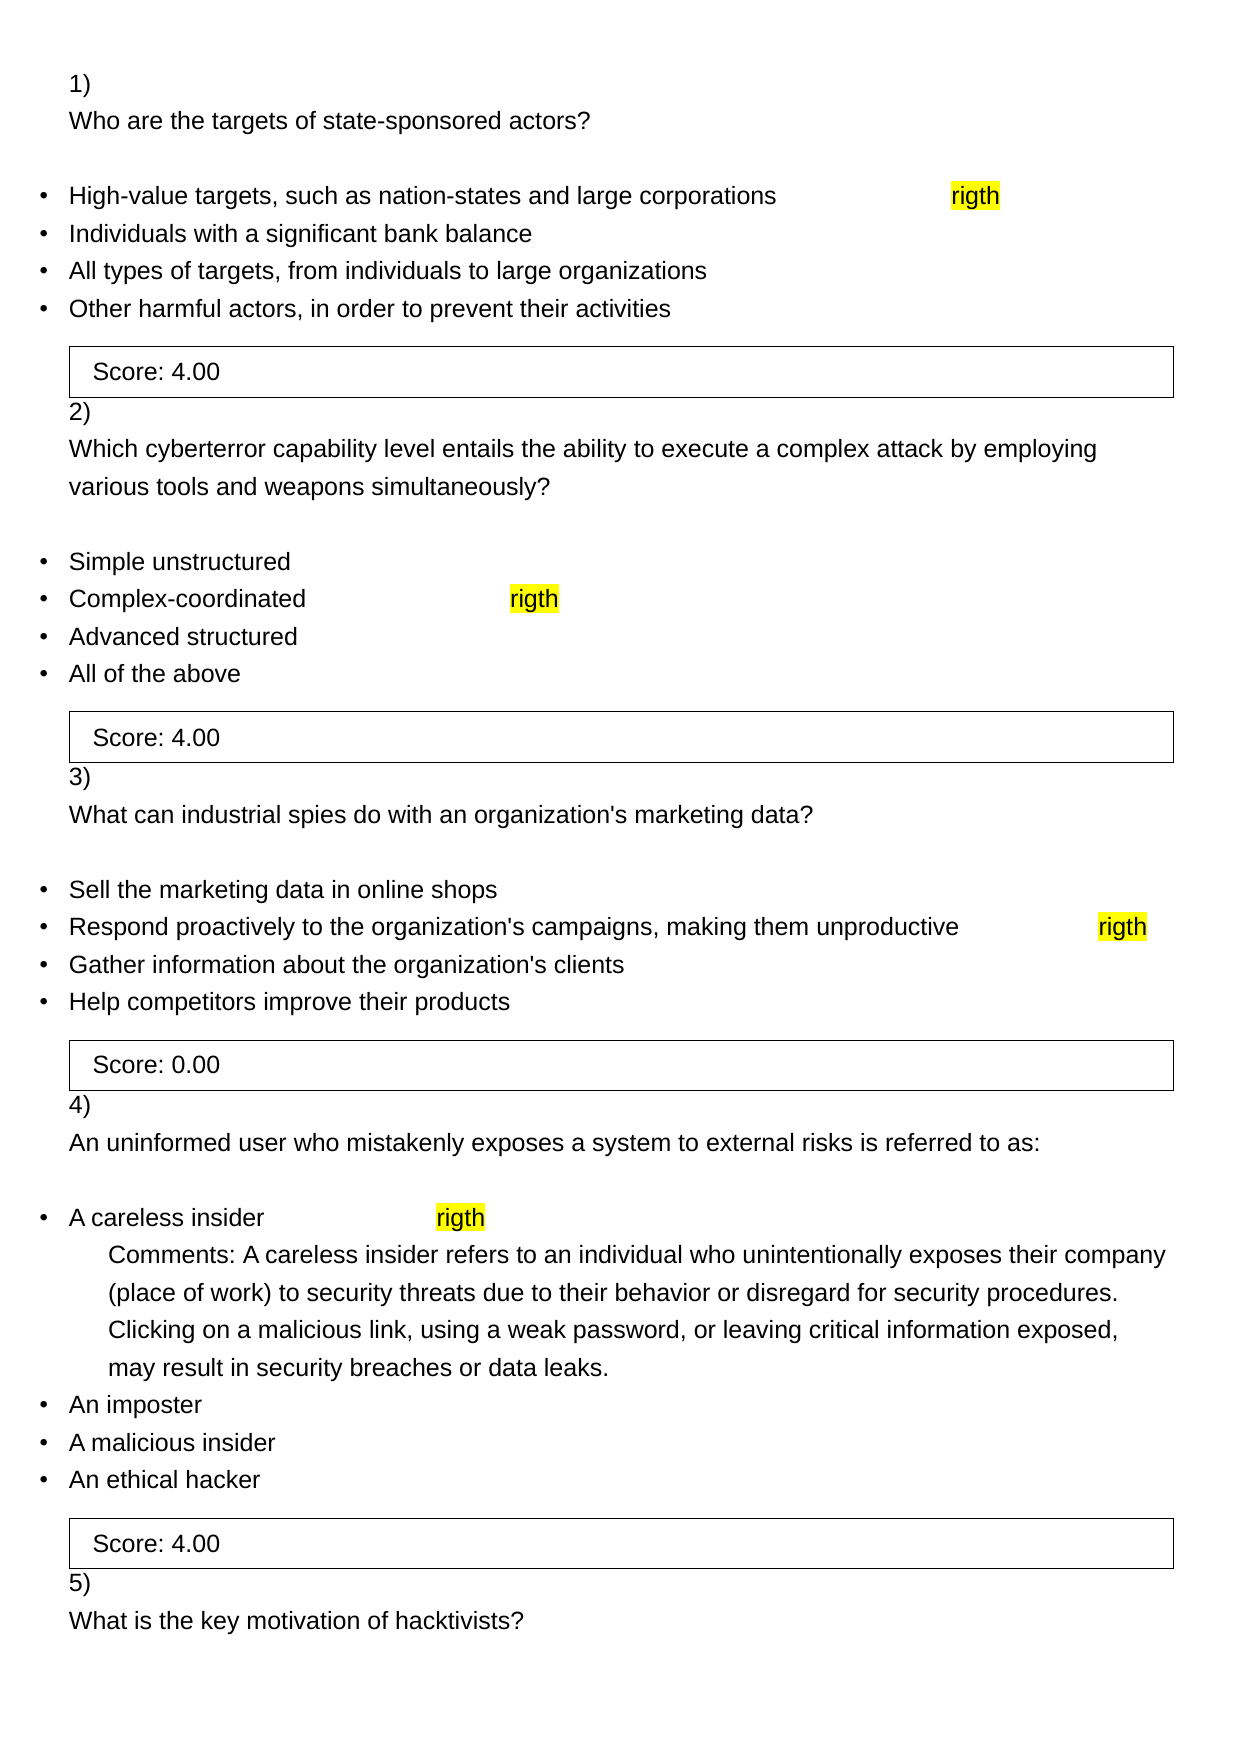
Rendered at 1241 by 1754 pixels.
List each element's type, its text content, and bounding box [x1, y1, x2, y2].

text Score: 4.00 [70, 1519, 1173, 1568]
text 4) [69, 1091, 1166, 1119]
list A malicious insider [69, 1419, 1173, 1457]
text Score: 4.00 [70, 712, 1173, 762]
text An uninformed user who mistakenly exposes a system to external risks is referred to as: [69, 1119, 1173, 1157]
list Sell the marketing data in online shops [69, 866, 1173, 903]
text 5) [69, 1569, 1166, 1597]
text 2) [69, 398, 1166, 426]
list Advanced structured [69, 613, 1173, 651]
text Which cyberterror capability level entails the ability to execute a complex attack by employing various tools and weapons simultaneously? [69, 426, 1173, 501]
text Score: 4.00 [70, 347, 1173, 397]
text What can industrial spies do with an organization's marketing data? [69, 791, 1173, 828]
list Simple unstructured [69, 538, 1173, 576]
list Respond proactively to the organization's campaigns, making them unproductive rigth [69, 903, 1173, 941]
text Score: 0.00 [70, 1041, 1173, 1090]
list An imposter [69, 1382, 1173, 1419]
list A careless insider rigth [69, 1194, 1173, 1232]
list High-value targets, such as nation-states and large corporations rigth [69, 172, 1173, 210]
list Help competitors improve their products [69, 978, 1173, 1016]
list Other harmful actors, in order to prevent their activities [69, 285, 1173, 322]
list Individuals with a significant bank balance [69, 210, 1173, 247]
list An ethical hacker [69, 1457, 1173, 1494]
text What is the key motivation of hacktivists? [69, 1597, 1173, 1634]
list Gather information about the organization's clients [69, 941, 1173, 978]
list All of the above [69, 651, 1173, 688]
list Complex-coordinated rigth [69, 576, 1173, 613]
text 1) [69, 69, 1166, 97]
text 3) [69, 763, 1166, 791]
list All types of targets, from individuals to large organizations [69, 247, 1173, 285]
text Who are the targets of state-sponsored actors? [69, 97, 1173, 135]
list Comments: A careless insider refers to an individual who unintentionally exposes their company (place of work) to security threats due to their behavior or disregard for security procedures. Clicking on a malicious link, using a weak password, or leaving critical information exposed, may result in security breaches or data leaks. [108, 1232, 1173, 1382]
